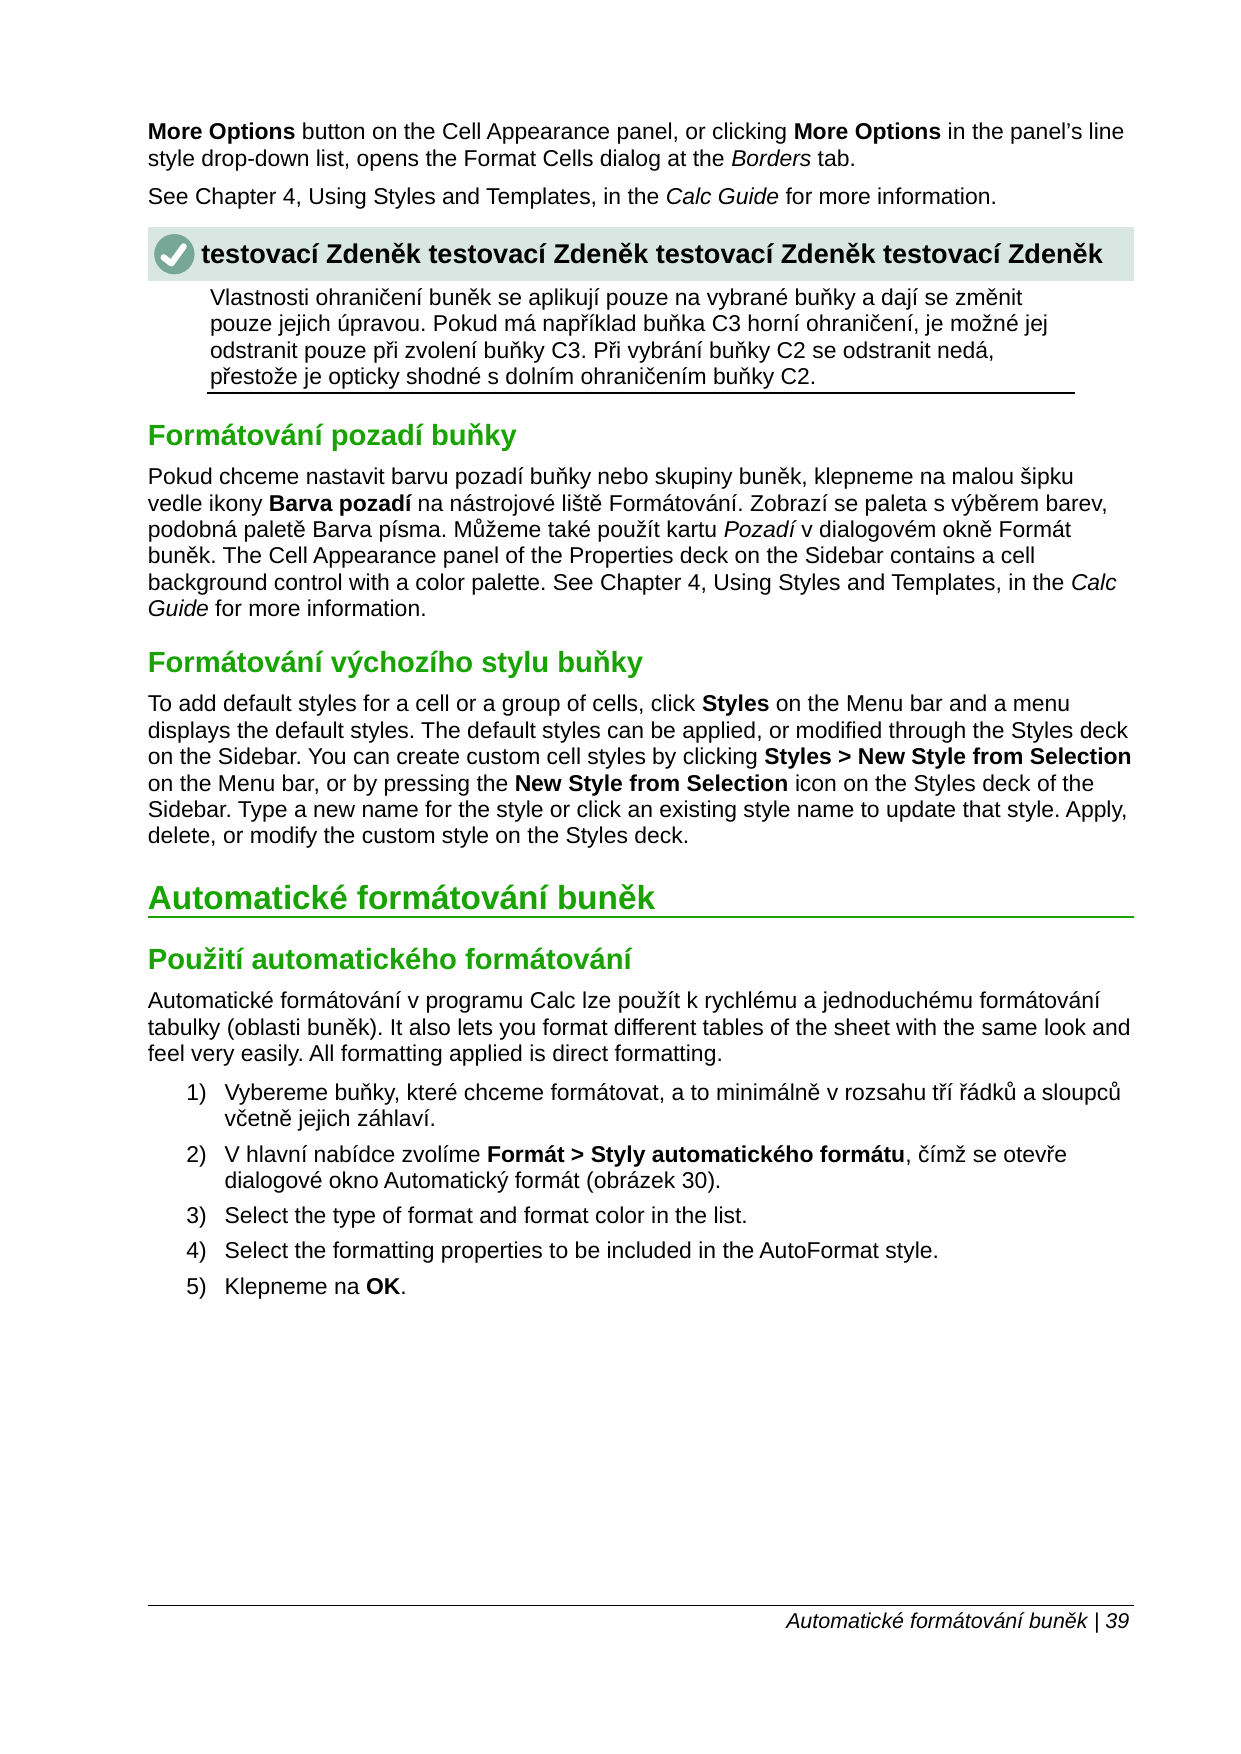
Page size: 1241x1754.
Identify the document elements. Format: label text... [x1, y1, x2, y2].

subtitle testovací Zdeněk testovací Zdeněk testovací Zdeněk testovací Zdeněk [148, 227, 1134, 281]
list Select the formatting properties to be included in the AutoFormat style. [207, 1237, 1134, 1264]
text More Options button on the Cell Appearance panel, or clicking More Options in the panel’s line style drop-down list, opens the Format Cells dialog at the Borders tab. [148, 118, 1134, 171]
list Vybereme buňky, které chceme formátovat, a to minimálně v rozsahu tří řádků a sloupců včetně jejich záhlaví. [207, 1079, 1134, 1132]
list V hlavní nabídce zvolíme Formát > Styly automatického formátu, čímž se otevře dialogové okno Automatický formát (obrázek 30). [207, 1141, 1134, 1193]
text Pokud chceme nastavit barvu pozadí buňky nebo skupiny buněk, klepneme na malou šipku vedle ikony Barva pozadí na nástrojové liště Formátování. Zobrazí se paleta s výběrem barev, podobná paletě Barva písma. Můžeme také použít kartu Pozadí v dialogovém okně Formát buněk. The Cell Appearance panel of the Properties deck on the Sidebar contains a cell background control with a color palette. See Chapter 4, Using Styles and Templates, in the Calc Guide for more information. [148, 463, 1134, 621]
list Select the type of format and format color in the list. [207, 1202, 1134, 1228]
list Klepneme na OK. [207, 1273, 1134, 1299]
subtitle Automatické formátování buněk [148, 878, 1134, 916]
subtitle Použití automatického formátování [148, 942, 1134, 976]
text See Chapter 4, Using Styles and Templates, in the Calc Guide for more information. [148, 183, 1134, 210]
text To add default styles for a cell or a group of cells, click Styles on the Menu bar and a menu displays the default styles. The default styles can be applied, or modified through the Styles deck on the Sidebar. You can create custom cell styles by clicking Styles > New Style from Selection on the Menu bar, or by pressing the New Style from Selection icon on the Styles deck of the Sidebar. Type a new name for the style or click an existing style name to update that style. Apply, delete, or modify the custom style on the Styles deck. [148, 690, 1134, 848]
subtitle Formátování výchozího stylu buňky [148, 645, 1134, 679]
list Automatické formátování v programu Calc lze použít k rychlému a jednoduchému formátování tabulky (oblasti buněk). It also lets you format different tables of the sheet with the same look and feel very easily. All formatting applied is direct formatting. [148, 987, 1134, 1067]
text Vlastnosti ohraničení buněk se aplikují pouze na vybrané buňky a dají se změnit pouze jejich úpravou. Pokud má například buňka C3 horní ohraničení, je možné jej odstranit pouze při zvolení buňky C3. Při vybrání buňky C2 se odstranit nedá, přestože je opticky shodné s dolním ohraničením buňky C2. [207, 281, 1075, 392]
subtitle Formátování pozadí buňky [148, 418, 1134, 452]
